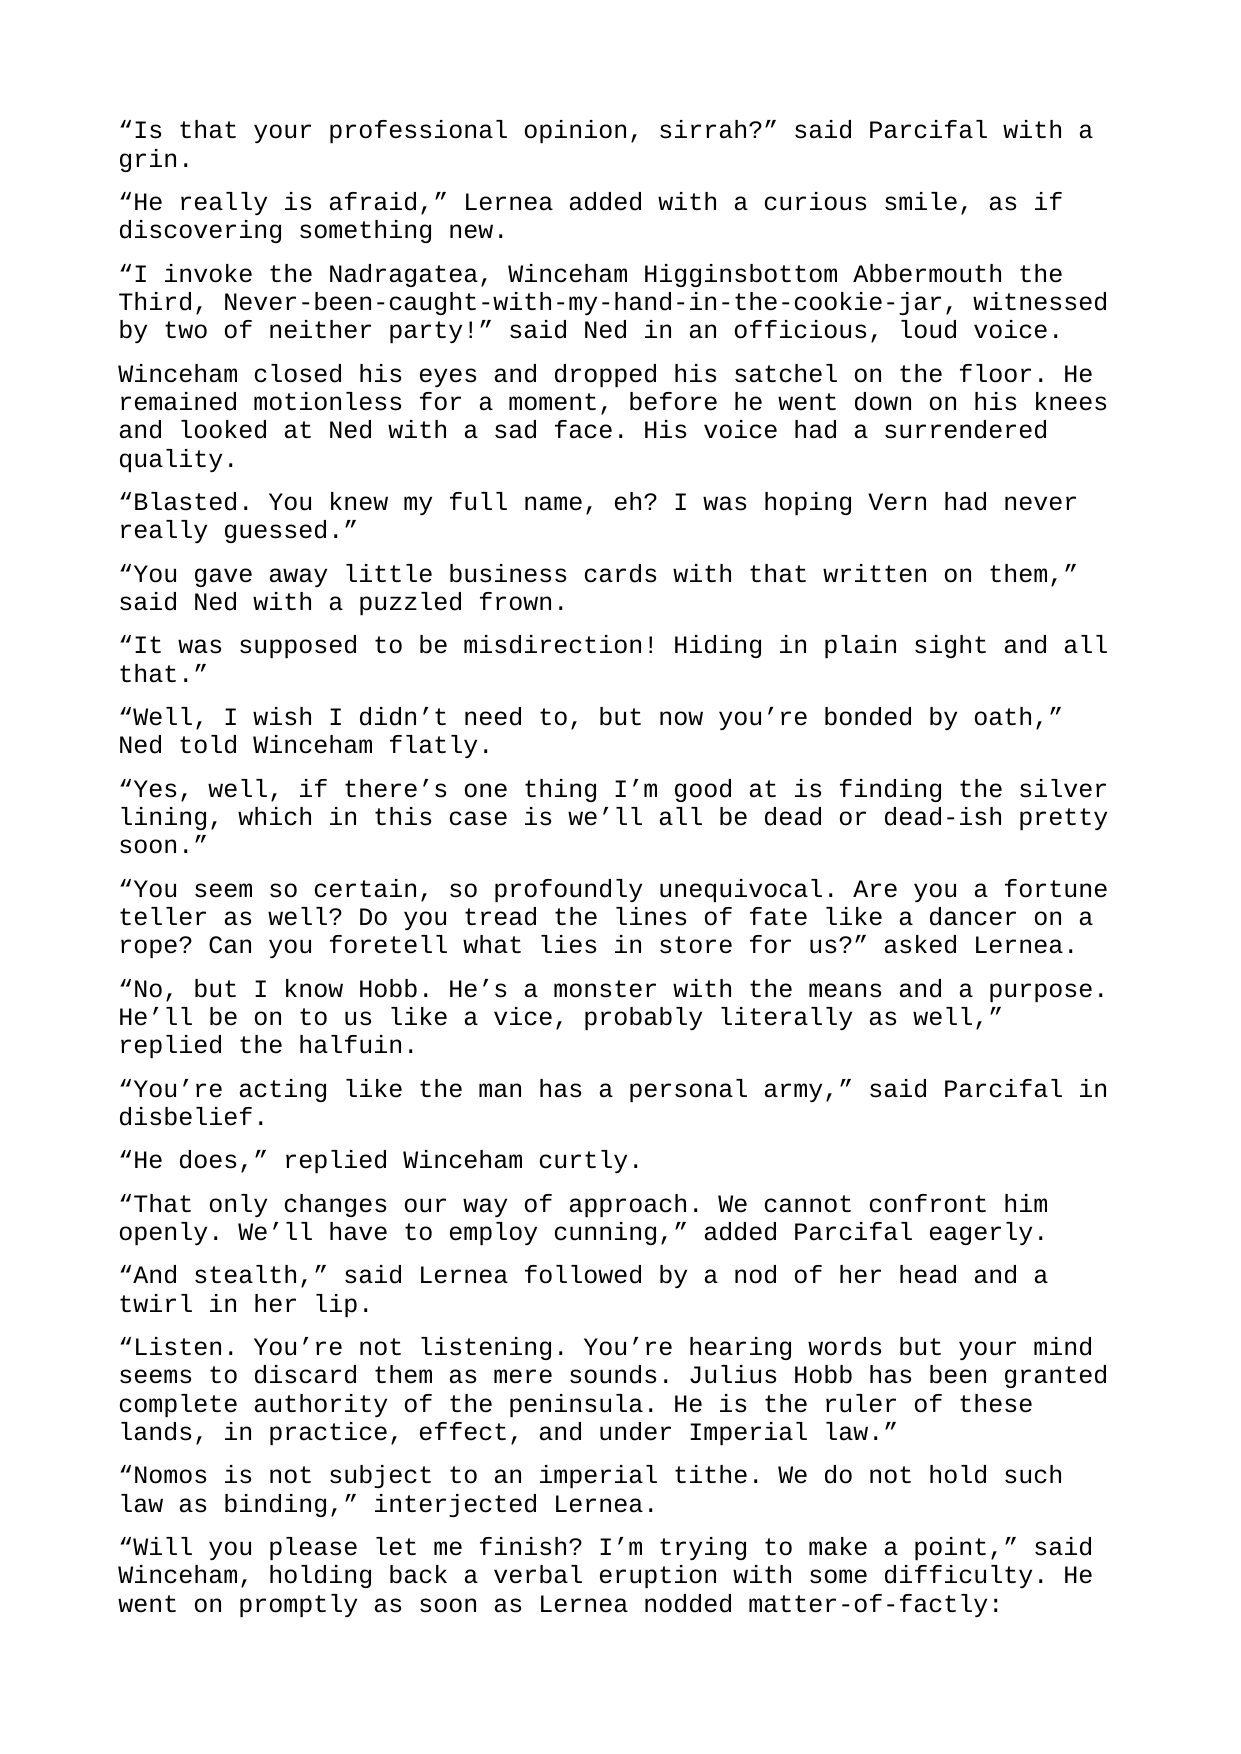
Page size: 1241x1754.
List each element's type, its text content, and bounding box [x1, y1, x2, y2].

text “It was supposed to be misdirection! Hiding in plain sight and all that.” [118, 633, 1122, 690]
text “Will you please let me finish? I’m trying to make a point,” said Winceham, holding back a verbal eruption with some difficulty. He went on promptly as soon as Lernea nodded matter-of-factly: [118, 1535, 1122, 1620]
text “Yes, well, if there’s one thing I’m good at is finding the silver lining, which in this case is we’ll all be dead or dead-ish pretty soon.” [118, 776, 1122, 861]
text “No, but I know Hobb. He’s a monster with the means and a purpose. He’ll be on to us like a vice, probably literally as well,” replied the halfuin. [118, 976, 1122, 1061]
text “Well, I wish I didn’t need to, but now you’re bonded by oath,” Ned told Winceham flatly. [118, 705, 1122, 761]
text “He does,” replied Winceham curtly. [118, 1148, 1122, 1176]
text “Is that your professional opinion, sirrah?” said Parcifal with a grin. [118, 118, 1122, 175]
text “He really is afraid,” Lernea added with a curious smile, as if discovering something new. [118, 190, 1122, 246]
text “Blasted. You knew my full name, eh? I was hoping Vern had never really guessed.” [118, 490, 1122, 546]
text “You gave away little business cards with that written on them,” said Ned with a puzzled frown. [118, 561, 1122, 618]
text “Listen. You’re not listening. You’re hearing words but your mind seems to discard them as mere sounds. Julius Hobb has been granted complete authority of the peninsula. He is the ruler of these lands, in practice, effect, and under Imperial law.” [118, 1335, 1122, 1448]
text “I invoke the Nadragatea, Winceham Higginsbottom Abbermouth the Third, Never-been-caught-with-my-hand-in-the-cookie-jar, witnessed by two of neither party!” said Ned in an officious, loud voice. [118, 261, 1122, 346]
text “That only changes our way of approach. We cannot confront him openly. We’ll have to employ cunning,” added Parcifal eagerly. [118, 1191, 1122, 1248]
text Winceham closed his eyes and dropped his satchel on the floor. He remained motionless for a moment, before he went down on his knees and looked at Ned with a sad face. His voice had a surrendered quality. [118, 361, 1122, 475]
text “You’re acting like the man has a personal army,” said Parcifal in disbelief. [118, 1076, 1122, 1133]
text “You seem so certain, so profoundly unequivocal. Are you a fortune teller as well? Do you tread the lines of fate like a dancer on a rope? Can you foretell what lies in store for us?” asked Lernea. [118, 876, 1122, 961]
text “And stealth,” said Lernea followed by a nod of her head and a twirl in her lip. [118, 1263, 1122, 1320]
text “Nomos is not subject to an imperial tithe. We do not hold such law as binding,” interjected Lernea. [118, 1463, 1122, 1520]
